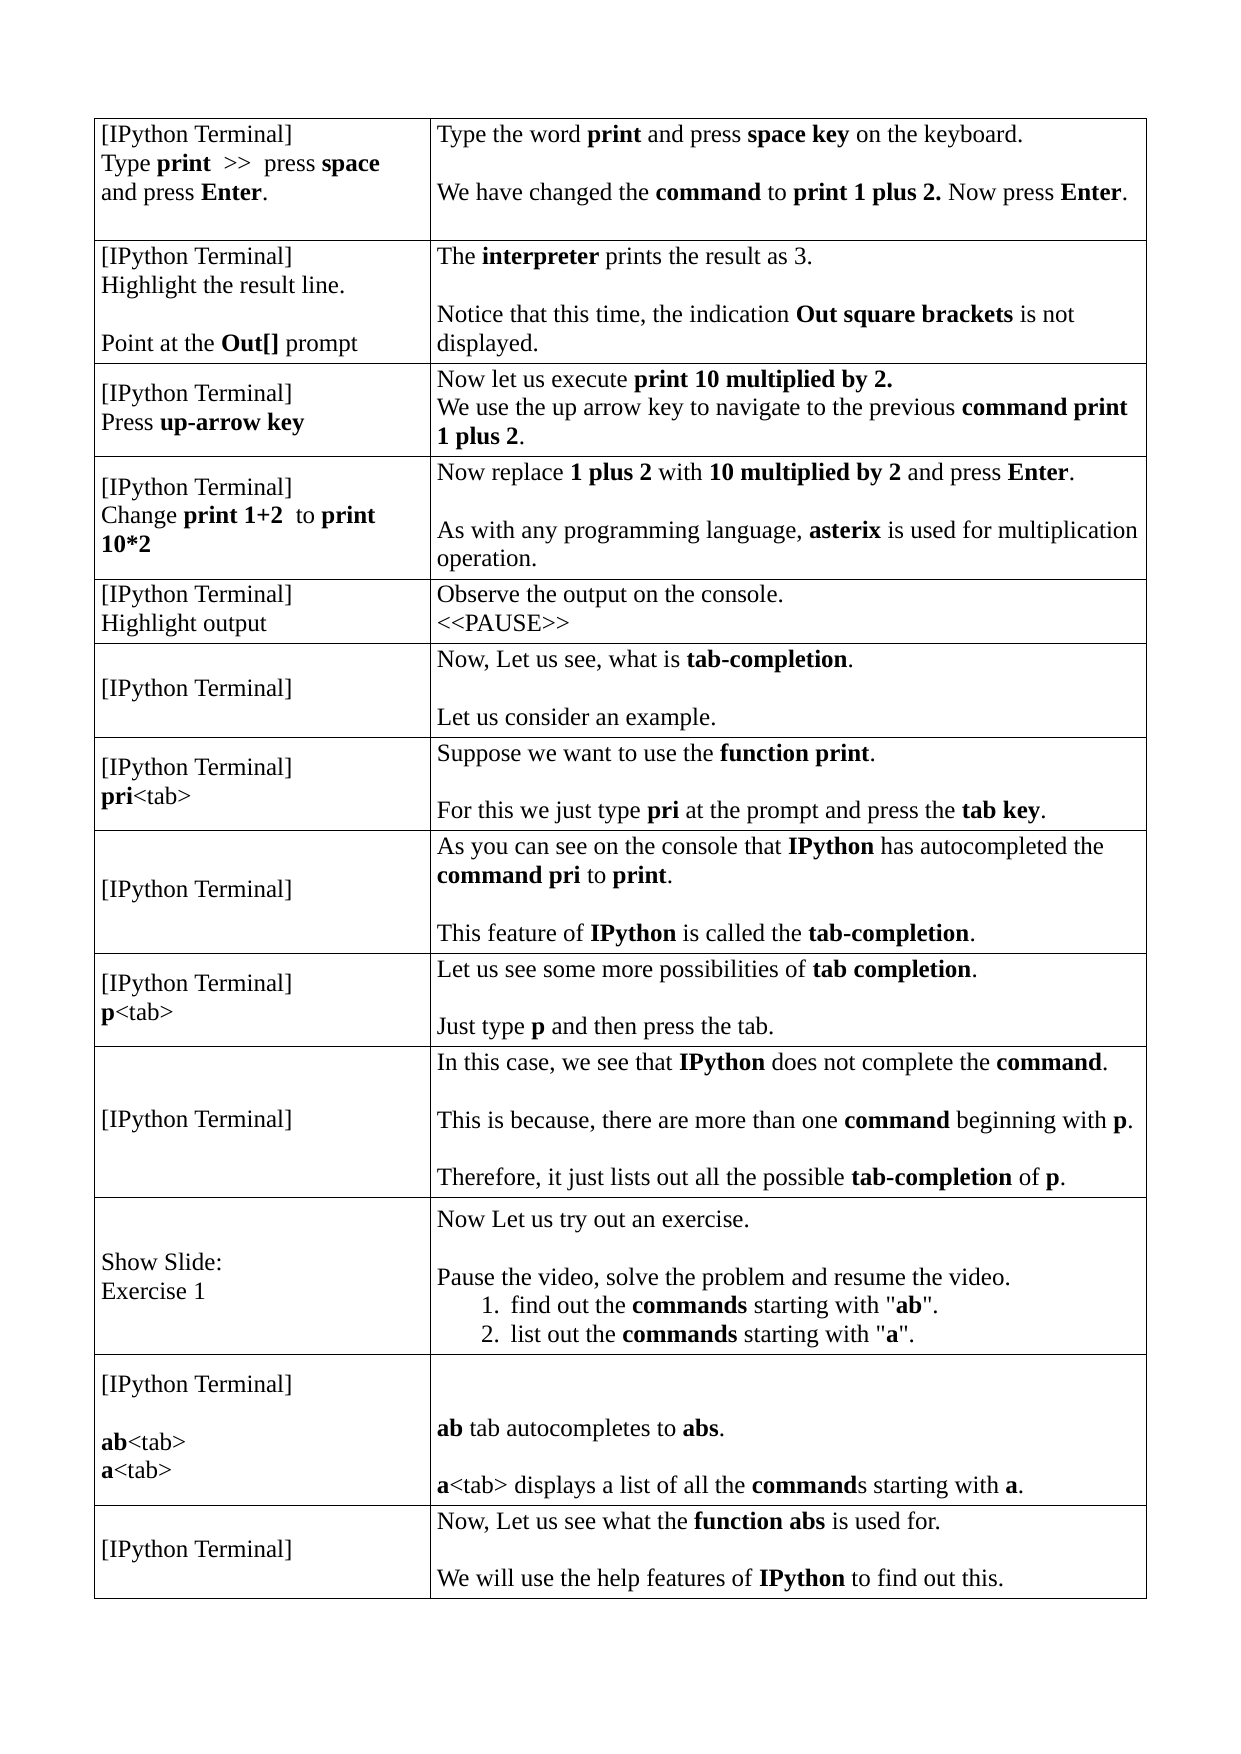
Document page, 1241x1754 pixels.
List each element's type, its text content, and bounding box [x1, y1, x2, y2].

table_cell [IPython Terminal] [95, 1047, 430, 1197]
table_cell Suppose we want to use the function print. For this we just type pri at the prompt and press the tab key. [431, 738, 1146, 830]
table_cell [IPython Terminal] Change print 1+2 to print 10*2 [95, 457, 430, 578]
table_cell Now replace 1 plus 2 with 10 multiplied by 2 and press Enter. As with any programming language, asterix is used for multiplication operation. [431, 457, 1146, 578]
table_cell [IPython Terminal] p<tab> [95, 954, 430, 1046]
table_cell [IPython Terminal] [95, 1506, 430, 1598]
table_cell As you can see on the console that IPython has autocompleted the command pri to print. This feature of IPython is called the tab-completion. [431, 831, 1146, 953]
table_cell Show Slide: Exercise 1 [95, 1198, 430, 1354]
table_cell [IPython Terminal] Highlight the result line. Point at the Out[] prompt [95, 241, 430, 363]
table_cell Now, Let us see what the function abs is used for. We will use the help features of IPython to find out this. [431, 1506, 1146, 1598]
table_cell [IPython Terminal] pri<tab> [95, 738, 430, 830]
table_cell [IPython Terminal] [95, 831, 430, 953]
table_cell Observe the output on the console. <<PAUSE>> [431, 580, 1146, 643]
table_cell Now Let us try out an exercise. Pause the video, solve the problem and resume the video. find out the commands starting with "ab". list out the commands starting with "a". [431, 1198, 1146, 1354]
table_cell Now, Let us see, what is tab-completion. Let us consider an example. [431, 644, 1146, 737]
table_cell ab tab autocompletes to abs. a<tab> displays a list of all the commands starting with a. [431, 1355, 1146, 1505]
table_cell Now let us execute print 10 multiplied by 2. We use the up arrow key to navigate to the previous command print 1 plus 2. [431, 364, 1146, 456]
table_cell [IPython Terminal] [95, 644, 430, 737]
table_cell [IPython Terminal] Highlight output [95, 580, 430, 643]
table_cell Type the word print and press space key on the keyboard. We have changed the command to print 1 plus 2. Now press Enter. [431, 119, 1146, 240]
table_cell The interpreter prints the result as 3. Notice that this time, the indication Out square brackets is not displayed. [431, 241, 1146, 363]
table_cell [IPython Terminal] ab<tab> a<tab> [95, 1355, 430, 1505]
table_cell [IPython Terminal] Press up-arrow key [95, 364, 430, 456]
table_cell [IPython Terminal] Type print >> press space and press Enter. [95, 119, 430, 240]
table_cell Let us see some more possibilities of tab completion. Just type p and then press the tab. [431, 954, 1146, 1046]
table_cell In this case, we see that IPython does not complete the command. This is because, there are more than one command beginning with p. Therefore, it just lists out all the possible tab-completion of p. [431, 1047, 1146, 1197]
